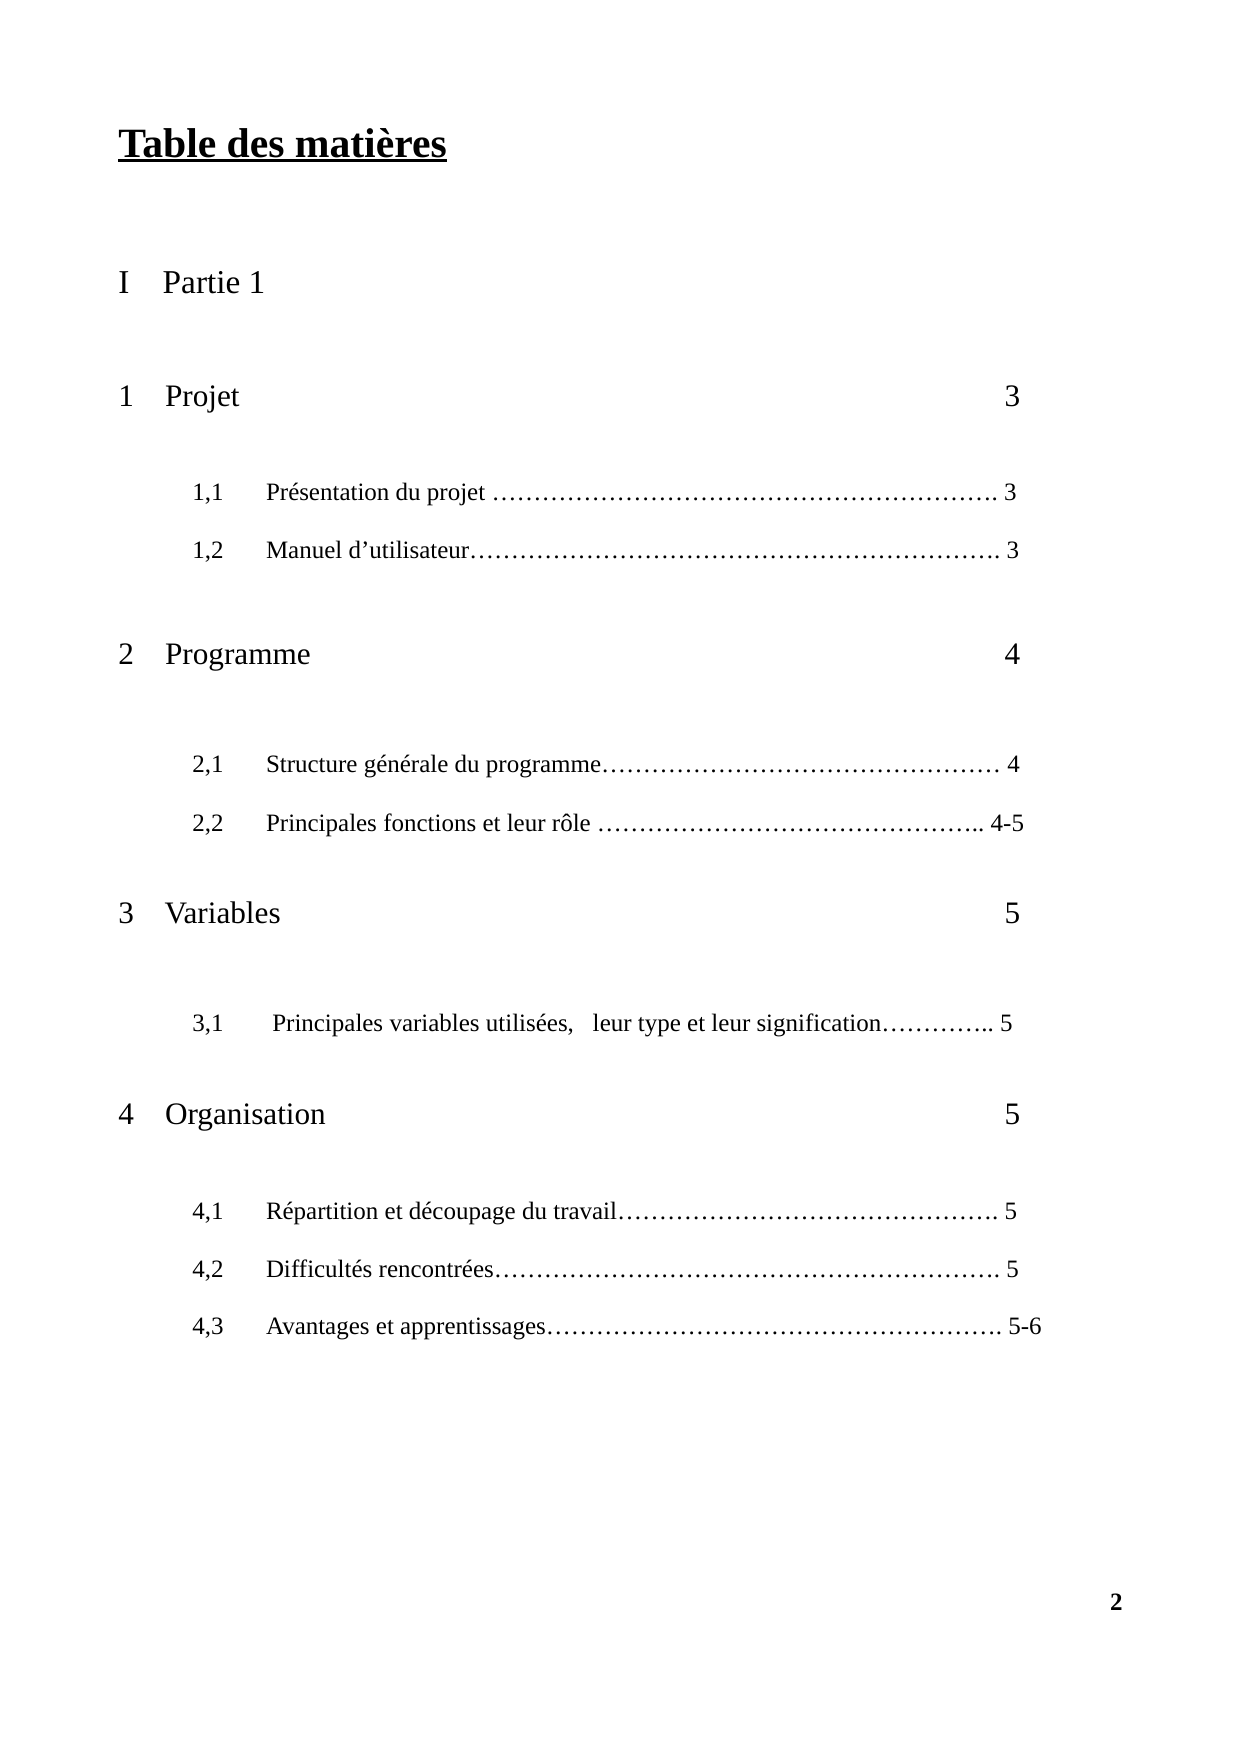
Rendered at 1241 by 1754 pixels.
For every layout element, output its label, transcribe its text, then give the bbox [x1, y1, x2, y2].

text 4 Organisation 5 [118, 1096, 1122, 1132]
text 2 [118, 1587, 1122, 1616]
text 3,1 Principales variables utilisées, leur type et leur signification………….. 5 [118, 1002, 1122, 1038]
text 4,1 Répartition et découpage du travail………………………………………. 5 [118, 1196, 1122, 1225]
text 4,3 Avantages et apprentissages………………………………………………. 5-6 [118, 1311, 1122, 1340]
text Table des matières [118, 118, 1122, 166]
text 1,2 Manuel d’utilisateur………………………………………………………. 3 [118, 535, 1122, 564]
text 2 Programme 4 [118, 636, 1122, 672]
text I Partie 1 [118, 262, 1122, 300]
text 1 Projet 3 [118, 377, 1122, 413]
text 3 Variables 5 [118, 894, 1122, 930]
text 2,2 Principales fonctions et leur rôle ……………………………………….. 4-5 [118, 808, 1122, 837]
text 1,1 Présentation du projet ……………………………………………………. 3 [118, 477, 1122, 506]
text 2,1 Structure générale du programme………………………………………… 4 [118, 743, 1122, 779]
text 4,2 Difficultés rencontrées……………………………………………………. 5 [118, 1254, 1122, 1282]
